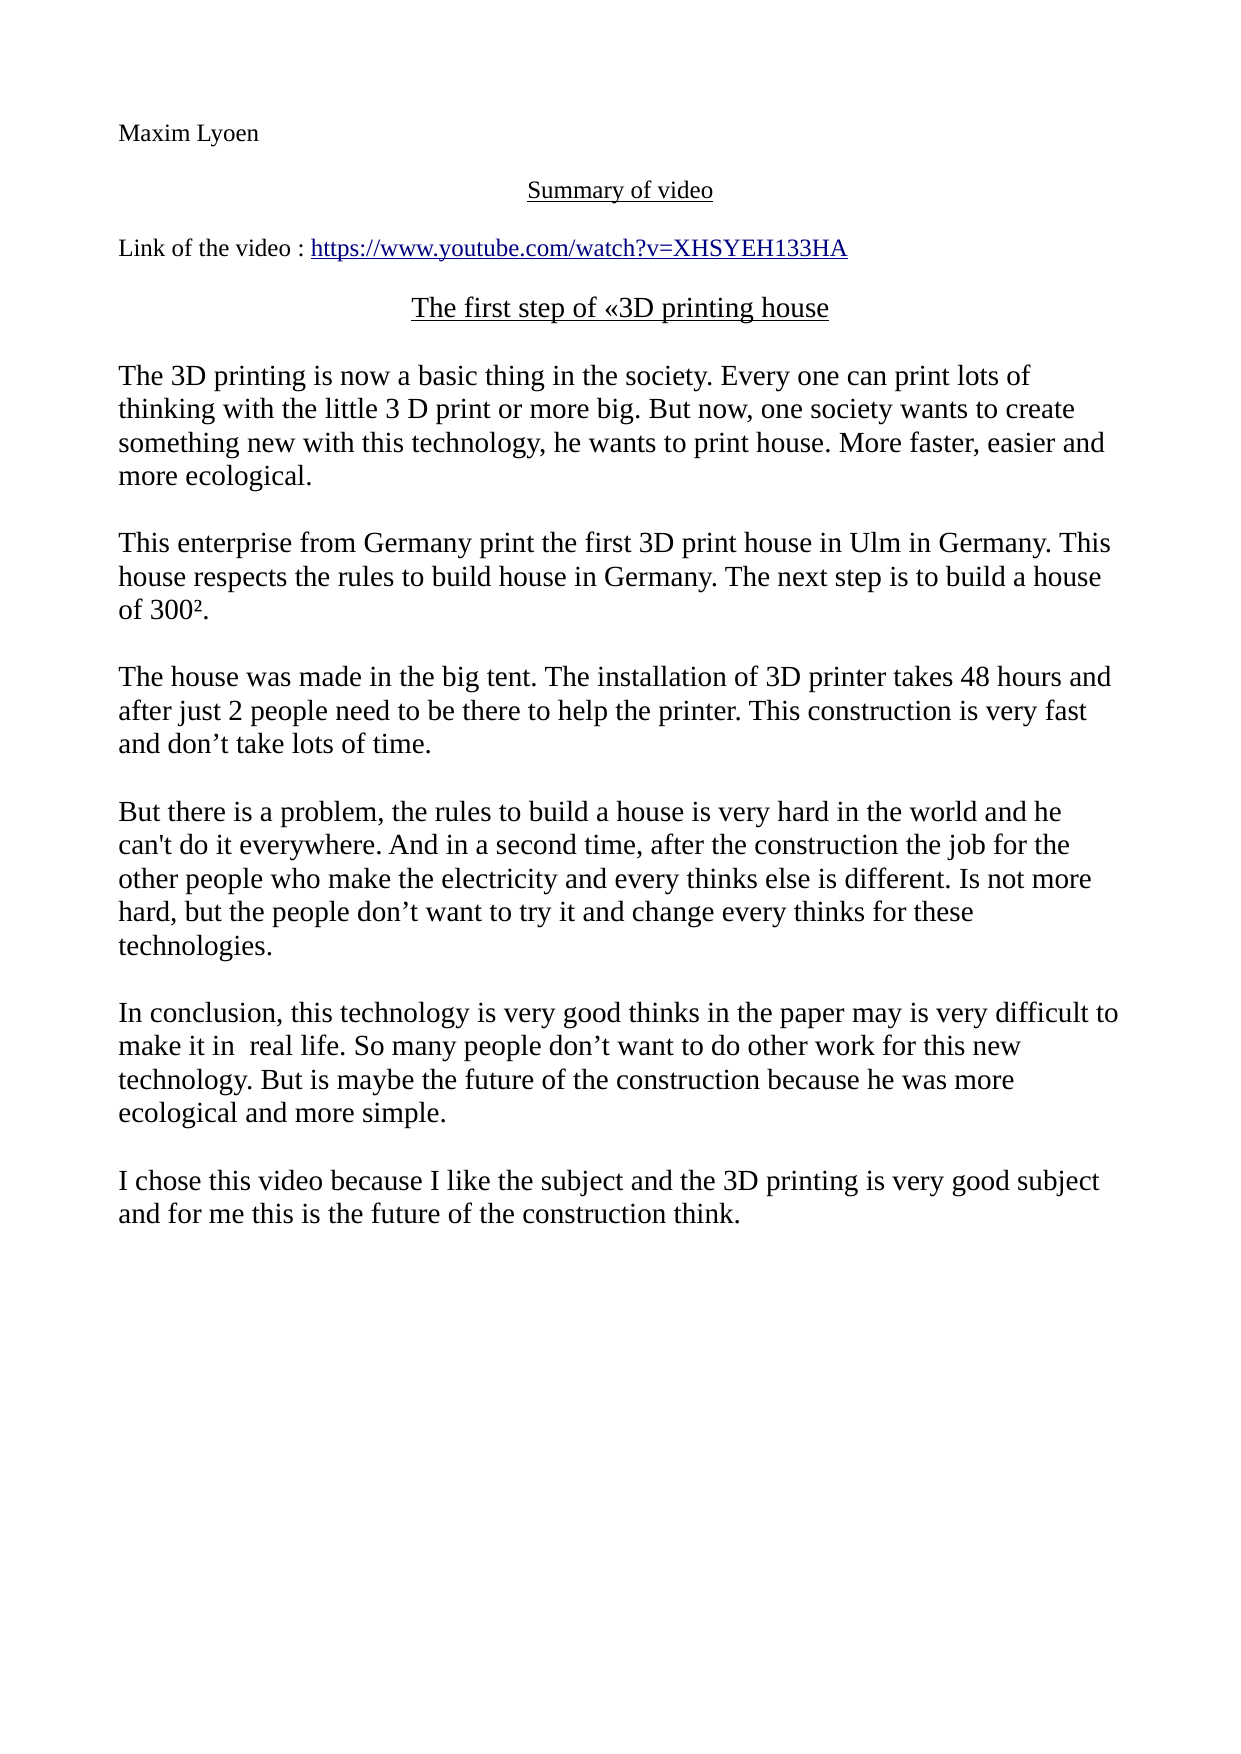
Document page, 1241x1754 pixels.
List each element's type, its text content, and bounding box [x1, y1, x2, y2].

text The 3D printing is now a basic thing in the society. Every one can print lots of thinking with the little 3 D print or more big. But now, one society wants to create something new with this technology, he wants to print house. More faster, easier and more ecological. [118, 358, 1122, 492]
text Summary of video [118, 176, 1122, 204]
text I chose this video because I like the subject and the 3D printing is very good subject and for me this is the future of the construction think. [118, 1163, 1122, 1230]
text The house was made in the big tent. The installation of 3D printer takes 48 hours and after just 2 people need to be there to help the printer. This construction is very fast and don’t take lots of time. [118, 659, 1122, 760]
text In conclusion, this technology is very good thinks in the paper may is very difficult to make it in real life. So many people don’t want to do other work for this new technology. But is maybe the future of the construction because he was more ecological and more simple. [118, 995, 1122, 1129]
text The first step of «3D printing house [118, 291, 1122, 324]
text But there is a problem, the rules to build a house is very hard in the world and he can't do it everywhere. And in a second time, after the construction the job for the other people who make the electricity and every thinks else is different. Is not more hard, but the people don’t want to try it and change every thinks for these technologies. [118, 794, 1122, 961]
text Link of the video : https://www.youtube.com/watch?v=XHSYEH133HA [118, 233, 1122, 262]
text This enterprise from Germany print the first 3D print house in Ulm in Germany. This house respects the rules to build house in Germany. The next step is to build a house of 300². [118, 525, 1122, 626]
text Maxim Lyoen [118, 118, 1122, 147]
